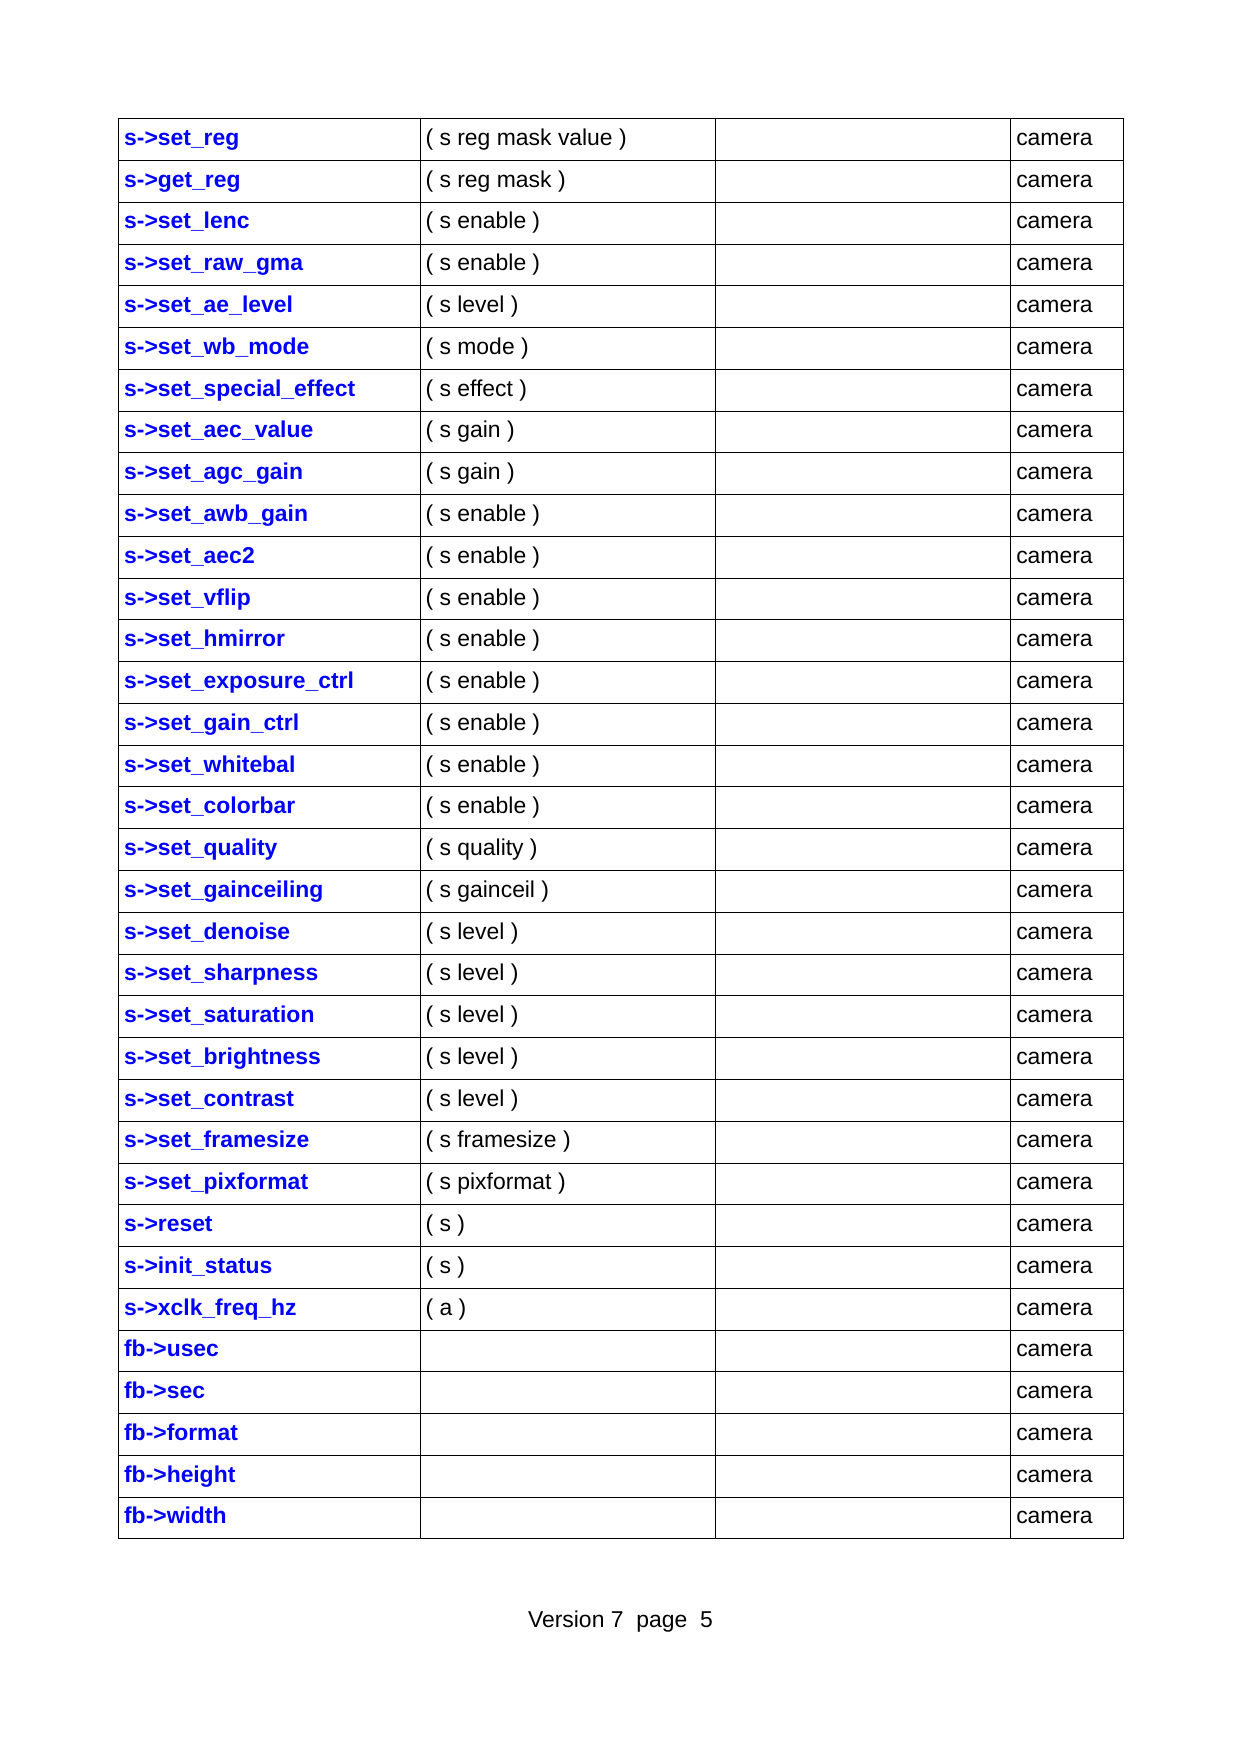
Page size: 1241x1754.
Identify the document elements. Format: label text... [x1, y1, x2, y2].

table_cell camera [1011, 1498, 1123, 1538]
table_cell s->set_sharpness [119, 955, 420, 995]
table_cell camera [1011, 1205, 1123, 1246]
table_cell [716, 1205, 1010, 1246]
table_cell s->set_raw_gma [119, 245, 420, 285]
table_cell [716, 620, 1010, 661]
table_cell s->get_reg [119, 161, 420, 202]
table_cell camera [1011, 1122, 1123, 1162]
table_cell [716, 412, 1010, 452]
table_cell [716, 328, 1010, 369]
table_cell camera [1011, 1456, 1123, 1497]
table_cell s->set_gain_ctrl [119, 704, 420, 745]
table_cell ( s level ) [421, 286, 715, 327]
table_cell camera [1011, 996, 1123, 1037]
table_cell camera [1011, 453, 1123, 494]
table_cell s->set_whitebal [119, 746, 420, 786]
table_cell s->set_gainceiling [119, 871, 420, 912]
table_cell [421, 1414, 715, 1455]
table_cell s->set_reg [119, 119, 420, 160]
table_cell s->reset [119, 1205, 420, 1246]
table_cell [716, 955, 1010, 995]
table_cell camera [1011, 579, 1123, 619]
table_cell camera [1011, 1331, 1123, 1371]
table_cell [716, 161, 1010, 202]
table_cell [716, 913, 1010, 953]
table_cell camera [1011, 370, 1123, 411]
table_cell ( s framesize ) [421, 1122, 715, 1162]
table_cell ( s gain ) [421, 412, 715, 452]
table_cell ( s level ) [421, 1080, 715, 1121]
table_cell ( s reg mask value ) [421, 119, 715, 160]
table_cell camera [1011, 328, 1123, 369]
table_cell [716, 1289, 1010, 1329]
table_cell s->set_aec2 [119, 537, 420, 578]
table_cell camera [1011, 1080, 1123, 1121]
table_cell [716, 1038, 1010, 1079]
table_cell fb->width [119, 1498, 420, 1538]
table_cell ( s gain ) [421, 453, 715, 494]
table_cell camera [1011, 787, 1123, 828]
table_cell ( s enable ) [421, 245, 715, 285]
table_cell [716, 370, 1010, 411]
table_cell ( s enable ) [421, 662, 715, 703]
table_cell [716, 746, 1010, 786]
table_cell camera [1011, 913, 1123, 953]
table_cell [421, 1331, 715, 1371]
table_cell camera [1011, 1414, 1123, 1455]
table_cell camera [1011, 955, 1123, 995]
table_cell [716, 245, 1010, 285]
table_cell camera [1011, 495, 1123, 536]
table_cell ( s mode ) [421, 328, 715, 369]
table_cell s->set_pixformat [119, 1164, 420, 1204]
table_cell [716, 1456, 1010, 1497]
table_cell s->set_agc_gain [119, 453, 420, 494]
table_cell [716, 286, 1010, 327]
table_cell camera [1011, 245, 1123, 285]
table_cell fb->usec [119, 1331, 420, 1371]
table_cell [716, 829, 1010, 870]
table_cell [716, 1164, 1010, 1204]
table_cell camera [1011, 1372, 1123, 1413]
table_cell camera [1011, 746, 1123, 786]
table_cell fb->height [119, 1456, 420, 1497]
table_cell [716, 1498, 1010, 1538]
table_cell s->set_awb_gain [119, 495, 420, 536]
table_cell ( s enable ) [421, 746, 715, 786]
table_cell s->xclk_freq_hz [119, 1289, 420, 1329]
table_cell [421, 1456, 715, 1497]
table_cell s->init_status [119, 1247, 420, 1288]
table_cell camera [1011, 286, 1123, 327]
table_cell ( s enable ) [421, 495, 715, 536]
table_cell ( s ) [421, 1247, 715, 1288]
table_cell ( s ) [421, 1205, 715, 1246]
table_cell camera [1011, 1038, 1123, 1079]
table_cell [716, 1414, 1010, 1455]
table_cell ( s enable ) [421, 537, 715, 578]
table_cell [716, 537, 1010, 578]
table_cell s->set_contrast [119, 1080, 420, 1121]
table_cell s->set_special_effect [119, 370, 420, 411]
table_cell fb->sec [119, 1372, 420, 1413]
table_cell ( s enable ) [421, 787, 715, 828]
table_cell [716, 1372, 1010, 1413]
table_cell s->set_hmirror [119, 620, 420, 661]
table_cell camera [1011, 1289, 1123, 1329]
table_cell [716, 787, 1010, 828]
table_cell [421, 1372, 715, 1413]
table_cell [716, 1080, 1010, 1121]
table_cell camera [1011, 1247, 1123, 1288]
table_cell [716, 871, 1010, 912]
table_cell ( s enable ) [421, 704, 715, 745]
table_cell [716, 1247, 1010, 1288]
table_cell camera [1011, 704, 1123, 745]
table_cell s->set_wb_mode [119, 328, 420, 369]
table_cell ( a ) [421, 1289, 715, 1329]
table_cell [716, 704, 1010, 745]
table_cell camera [1011, 620, 1123, 661]
table_cell ( s enable ) [421, 620, 715, 661]
table_cell ( s enable ) [421, 203, 715, 243]
table_cell camera [1011, 203, 1123, 243]
table_cell s->set_colorbar [119, 787, 420, 828]
table_cell [716, 1331, 1010, 1371]
table_cell [716, 453, 1010, 494]
table_cell camera [1011, 871, 1123, 912]
table_cell ( s effect ) [421, 370, 715, 411]
table_cell ( s level ) [421, 955, 715, 995]
table_cell [716, 579, 1010, 619]
table_cell camera [1011, 662, 1123, 703]
table_cell [716, 1122, 1010, 1162]
table_cell s->set_aec_value [119, 412, 420, 452]
table_cell ( s level ) [421, 913, 715, 953]
table_cell s->set_lenc [119, 203, 420, 243]
table_cell [716, 203, 1010, 243]
table_cell camera [1011, 412, 1123, 452]
table_cell ( s quality ) [421, 829, 715, 870]
table_cell camera [1011, 119, 1123, 160]
table_cell ( s pixformat ) [421, 1164, 715, 1204]
table_cell ( s level ) [421, 996, 715, 1037]
table_cell camera [1011, 829, 1123, 870]
table_cell s->set_quality [119, 829, 420, 870]
table_cell [716, 996, 1010, 1037]
table_cell camera [1011, 161, 1123, 202]
table_cell s->set_ae_level [119, 286, 420, 327]
table_cell ( s level ) [421, 1038, 715, 1079]
table_cell s->set_denoise [119, 913, 420, 953]
table_cell camera [1011, 1164, 1123, 1204]
table_cell ( s reg mask ) [421, 161, 715, 202]
table_cell [716, 495, 1010, 536]
table_cell s->set_framesize [119, 1122, 420, 1162]
table_cell fb->format [119, 1414, 420, 1455]
table_cell ( s gainceil ) [421, 871, 715, 912]
table_cell [421, 1498, 715, 1538]
table_cell camera [1011, 537, 1123, 578]
table_cell s->set_vflip [119, 579, 420, 619]
table_cell [716, 662, 1010, 703]
table_cell s->set_exposure_ctrl [119, 662, 420, 703]
table_cell s->set_saturation [119, 996, 420, 1037]
table_cell ( s enable ) [421, 579, 715, 619]
table_cell s->set_brightness [119, 1038, 420, 1079]
table_cell [716, 119, 1010, 160]
